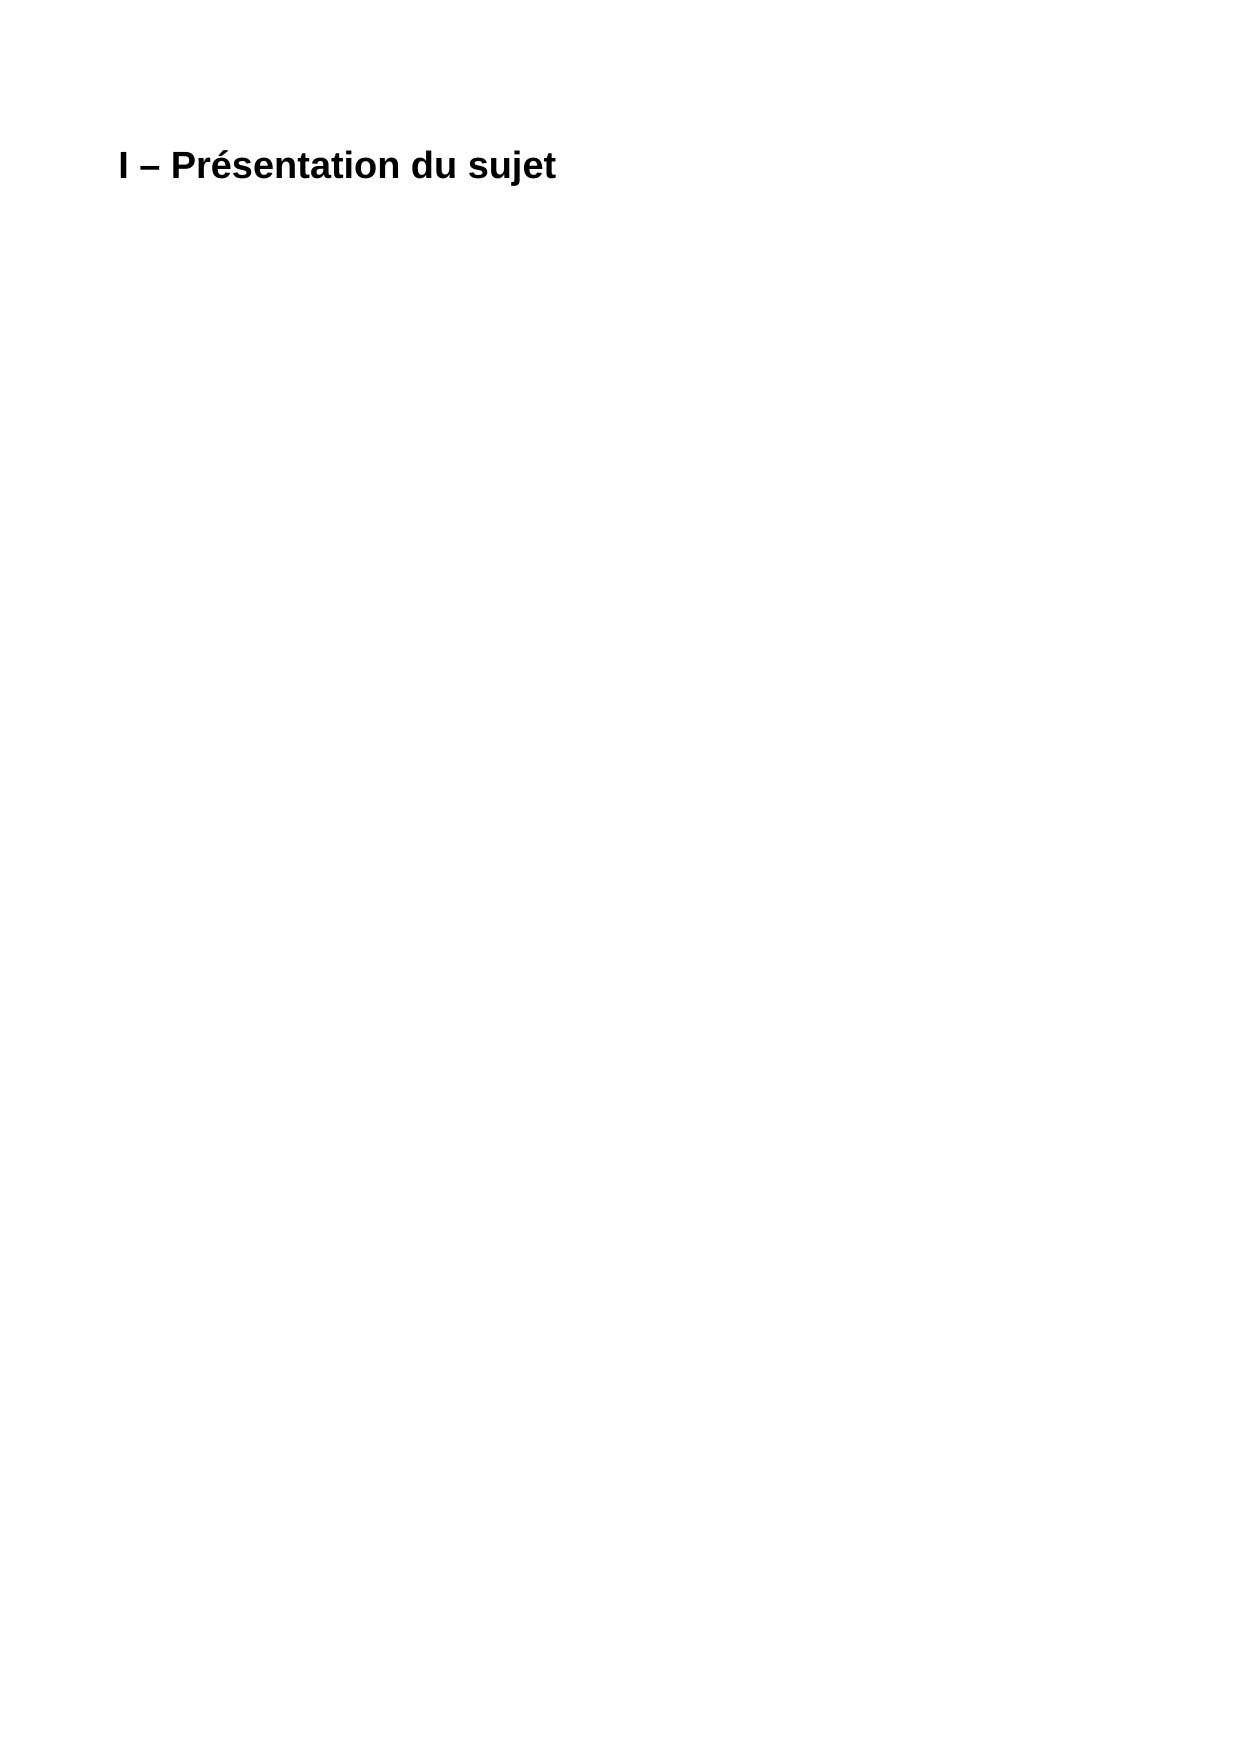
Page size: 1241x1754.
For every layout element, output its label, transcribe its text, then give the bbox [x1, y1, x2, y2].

subtitle I – Présentation du sujet [118, 143, 1122, 187]
